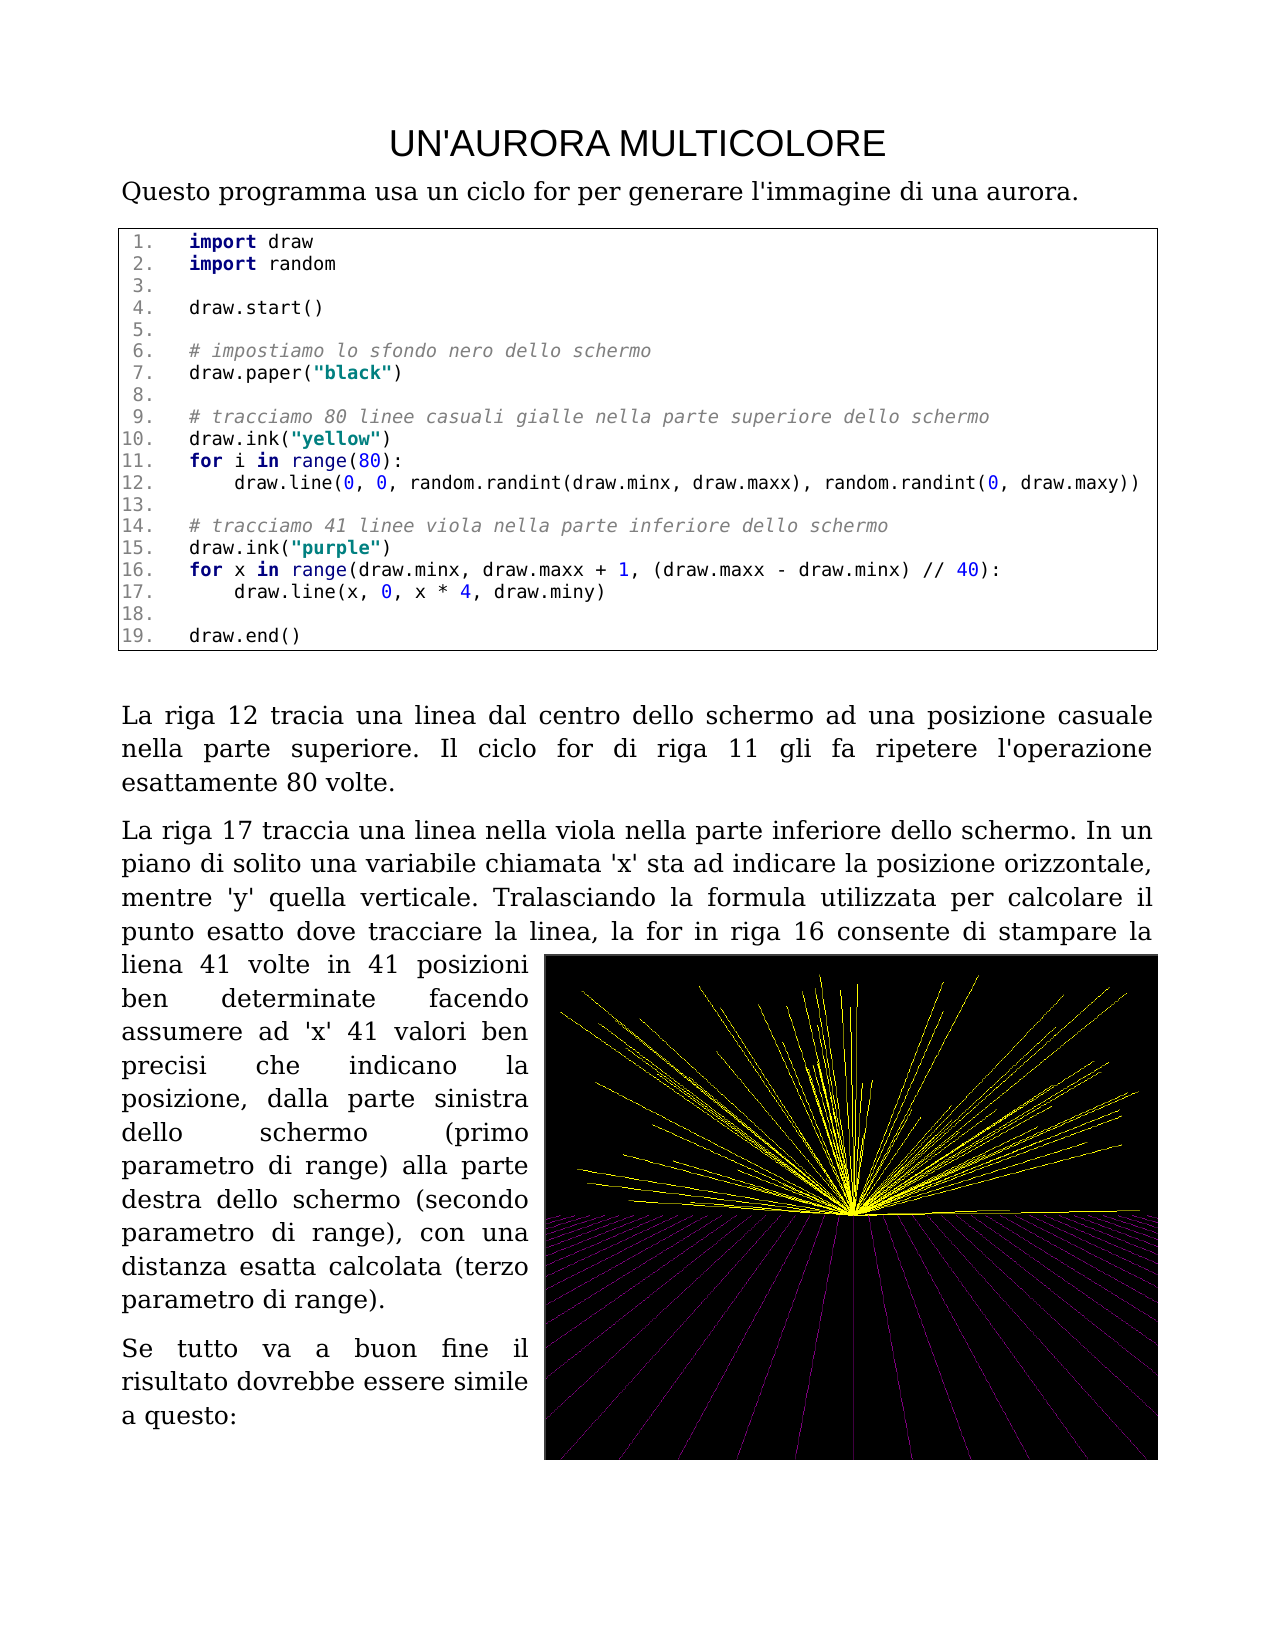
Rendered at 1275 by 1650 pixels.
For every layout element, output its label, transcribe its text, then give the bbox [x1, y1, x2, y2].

text Questo programma usa un ciclo for per generare l'immagine di una aurora. [118, 174, 1157, 209]
subtitle UN'AURORA MULTICOLORE [118, 118, 1157, 164]
text Se tutto va a buon fine il risultato dovrebbe essere simile a questo: [118, 1331, 544, 1430]
text 1. import draw 2. import random 3. 4. draw.start() 5. 6. # impostiamo lo sfondo nero dello schermo 7. draw.paper("black") 8. 9. # tracciamo 80 linee casuali gialle nella parte superiore dello schermo 10. draw.ink("yellow") 11. for i in range(80): 12. draw.line(0, 0, random.randint(draw.minx, draw.maxx), random.randint(0, draw.maxy)) 13. 14. # tracciamo 41 linee viola nella parte inferiore dello schermo 15. draw.ink("purple") 16. for x in range(draw.minx, draw.maxx + 1, (draw.maxx - draw.minx) // 40): 17. draw.line(x, 0, x * 4, draw.miny) 18. 19. draw.end() [119, 229, 1157, 650]
picture [544, 954, 1158, 1460]
text La riga 12 tracia una linea dal centro dello schermo ad una posizione casuale nella parte superiore. Il ciclo for di riga 11 gli fa ripetere l'operazione esattamente 80 volte. [118, 698, 1157, 797]
text La riga 17 traccia una linea nella viola nella parte inferiore dello schermo. In un piano di solito una variabile chiamata 'x' sta ad indicare la posizione orizzontale, mentre 'y' quella verticale. Tralasciando la formula utilizzata per calcolare il punto esatto dove tracciare la linea, la for in riga 16 consente di stampare la liena 41 volte in 41 posizioni ben determinate facendo assumere ad 'x' 41 valori ben precisi che indicano la posizione, dalla parte sinistra dello schermo (primo parametro di range) alla parte destra dello schermo (secondo parametro di range), con una distanza esatta calcolata (terzo parametro di range). [118, 813, 1157, 1315]
